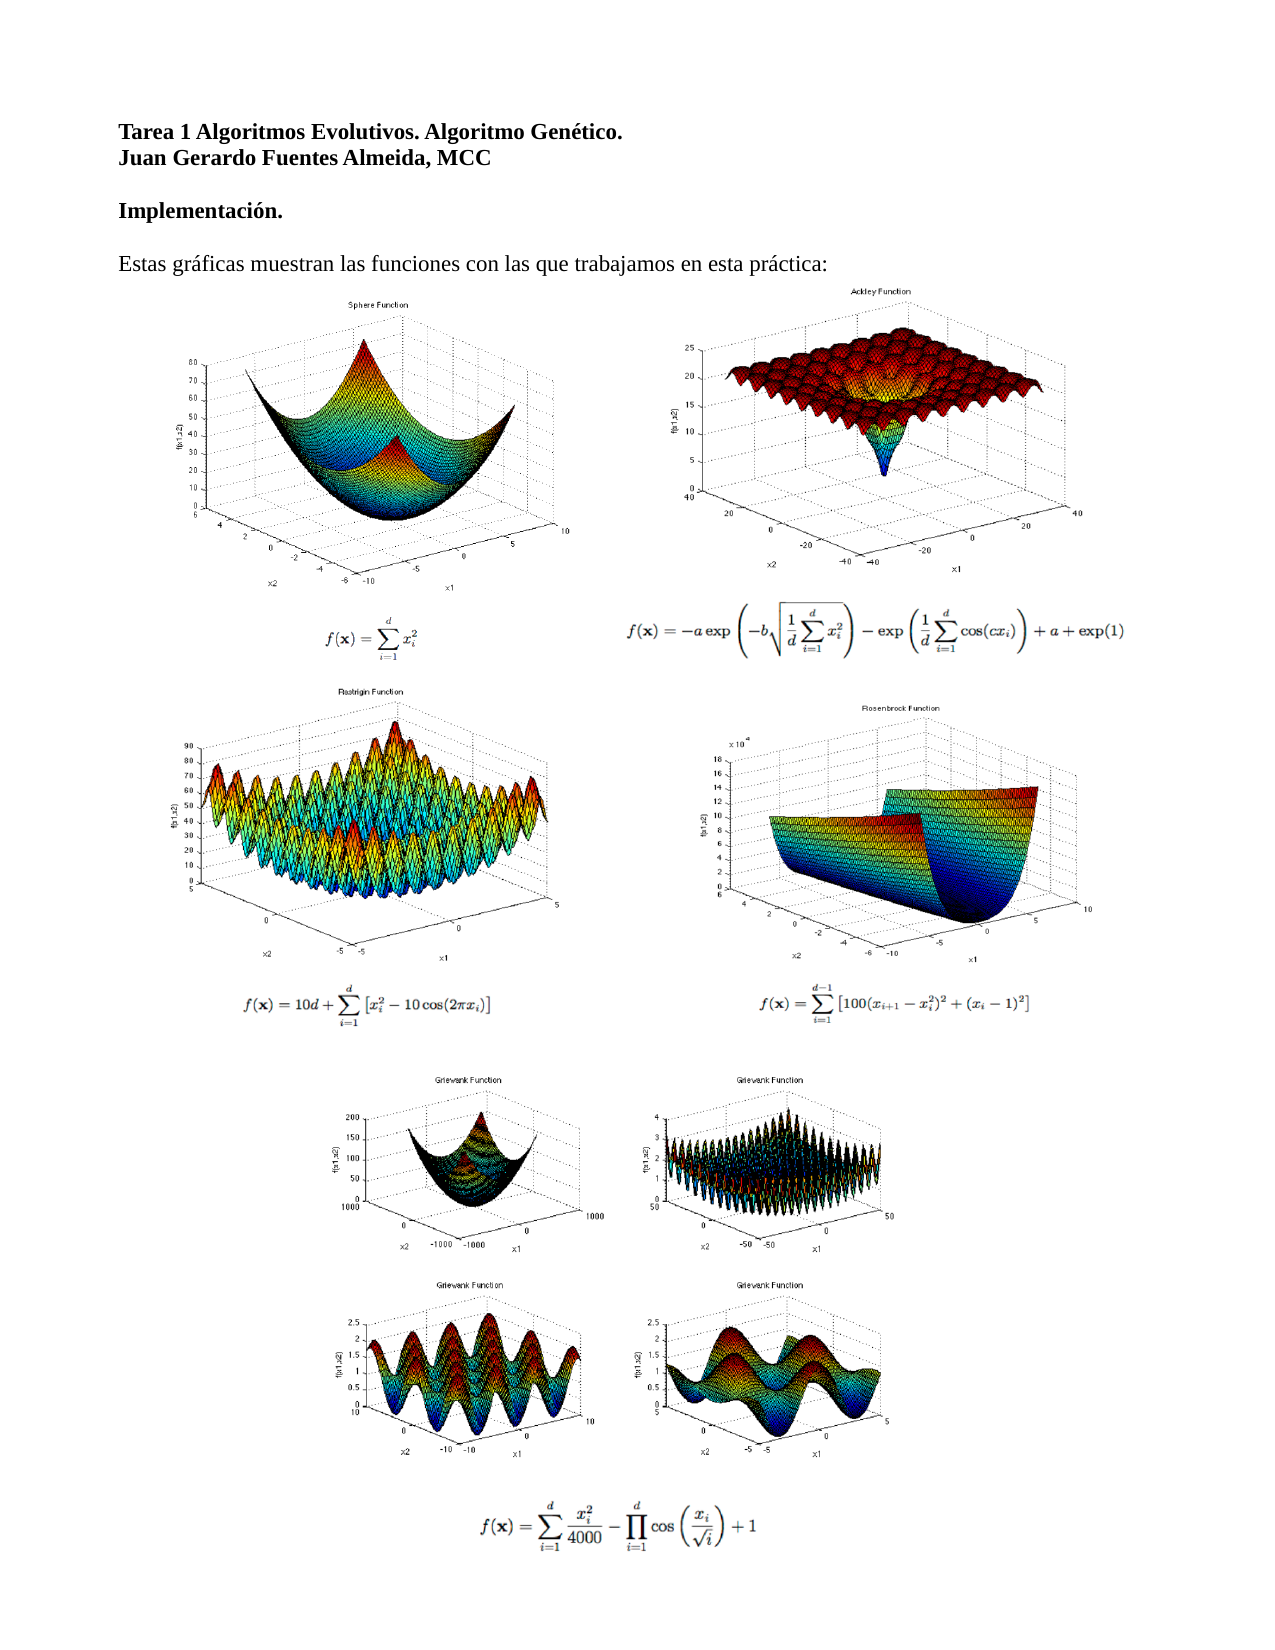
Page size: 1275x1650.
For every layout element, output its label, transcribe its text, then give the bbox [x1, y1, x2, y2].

picture [697, 689, 1104, 1029]
text Tarea 1 Algoritmos Evolutivos. Algoritmo Genético. [118, 118, 1157, 144]
text Estas gráficas muestran las funciones con las que trabajamos en esta práctica: [118, 250, 1157, 276]
picture [163, 296, 578, 667]
text Implementación. [118, 197, 1157, 223]
picture [323, 1062, 900, 1560]
text Juan Gerardo Fuentes Almeida, MCC [118, 144, 1157, 171]
picture [165, 677, 565, 1030]
picture [616, 279, 1127, 674]
